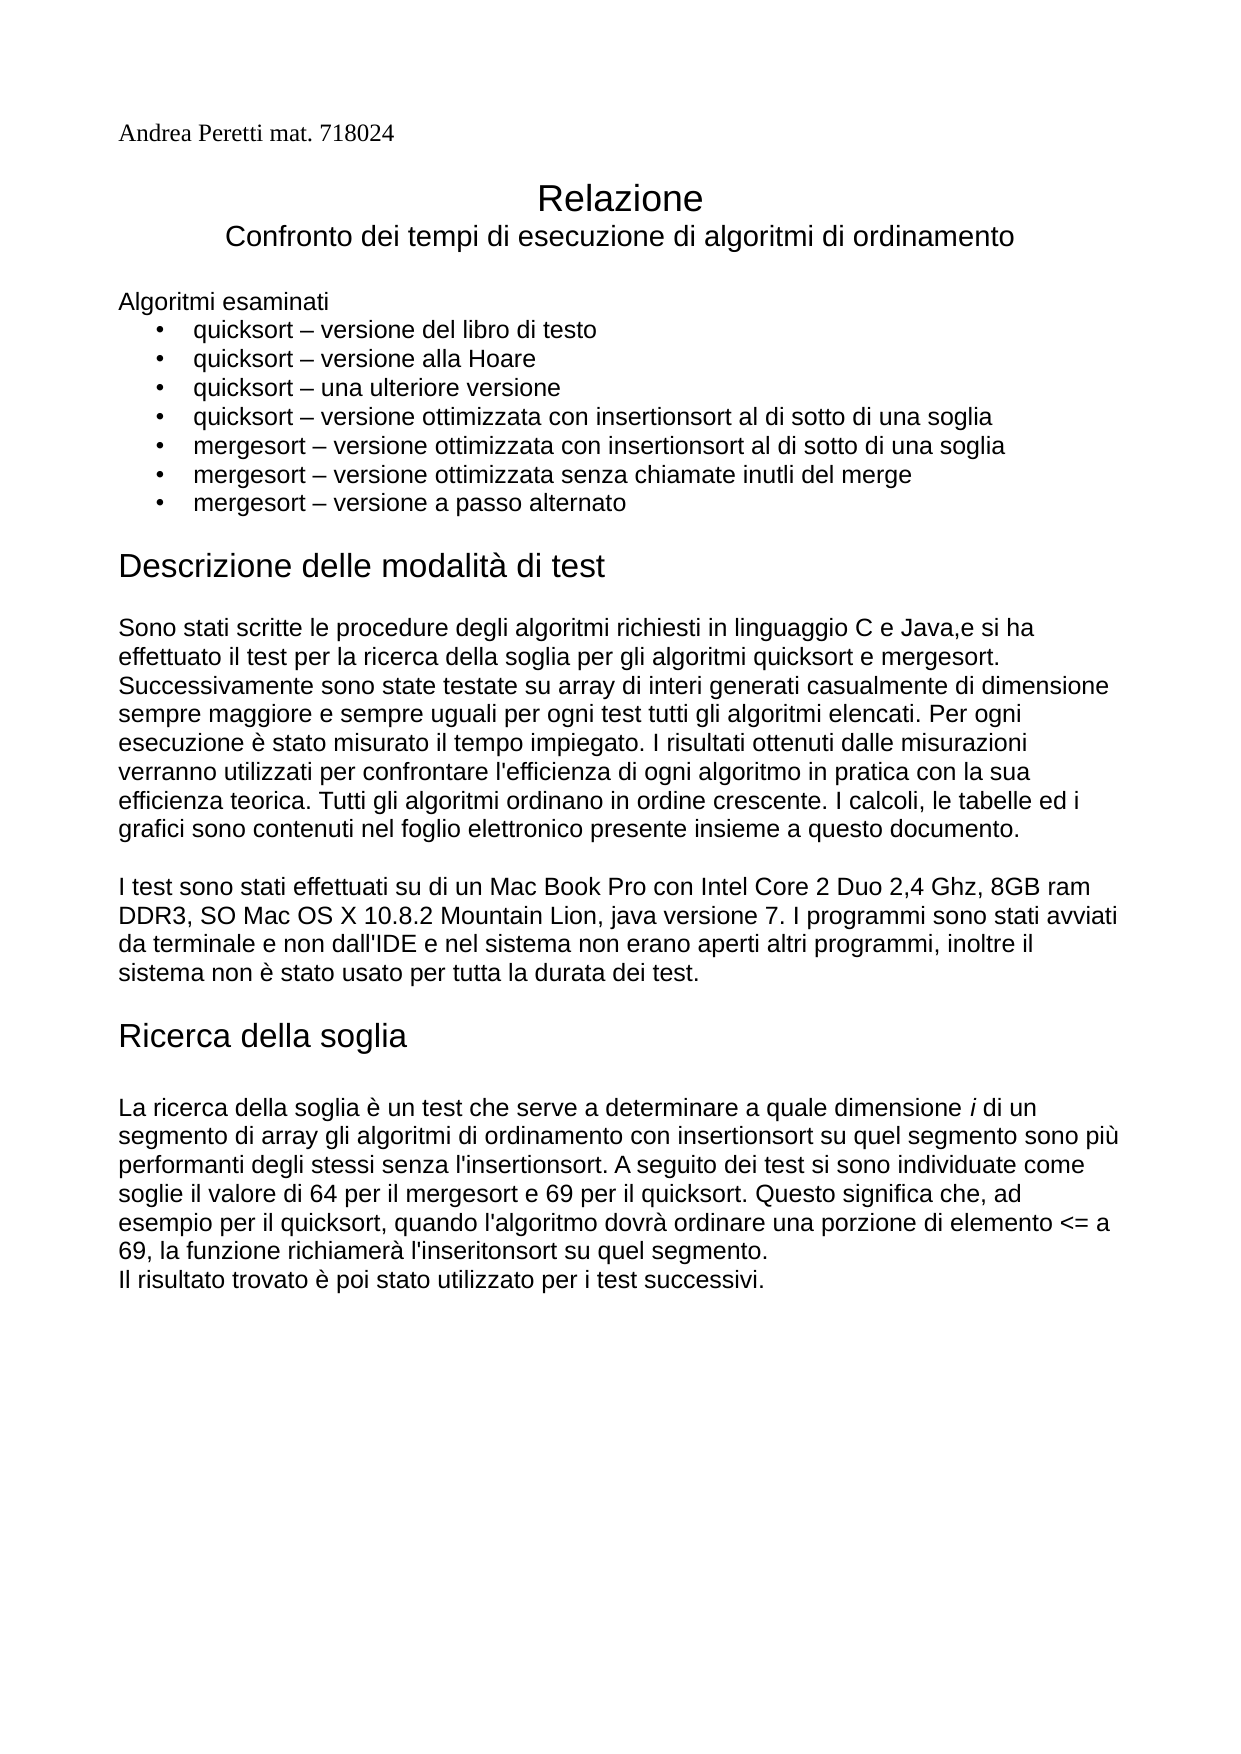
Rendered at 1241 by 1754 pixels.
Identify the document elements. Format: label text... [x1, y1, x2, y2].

list quicksort – una ulteriore versione [156, 373, 1122, 402]
text Ricerca della soglia [118, 1016, 1122, 1054]
list mergesort – versione ottimizzata con insertionsort al di sotto di una soglia [156, 431, 1122, 459]
text Algoritmi esaminati [118, 287, 1122, 315]
text Confronto dei tempi di esecuzione di algoritmi di ordinamento [118, 219, 1122, 253]
text Descrizione delle modalità di test [118, 546, 1122, 584]
list quicksort – versione ottimizzata con insertionsort al di sotto di una soglia [156, 402, 1122, 431]
list mergesort – versione ottimizzata senza chiamate inutli del merge [156, 459, 1122, 488]
list quicksort – versione del libro di testo [156, 315, 1122, 344]
text Il risultato trovato è poi stato utilizzato per i test successivi. [118, 1265, 1122, 1294]
list mergesort – versione a passo alternato [156, 488, 1122, 517]
text La ricerca della soglia è un test che serve a determinare a quale dimensione i di un segmento di array gli algoritmi di ordinamento con insertionsort su quel segmento sono più performanti degli stessi senza l'insertionsort. A seguito dei test si sono individuate come soglie il valore di 64 per il mergesort e 69 per il quicksort. Questo significa che, ad esempio per il quicksort, quando l'algoritmo dovrà ordinare una porzione di elemento <= a 69, la funzione richiamerà l'inseritonsort su quel segmento. [118, 1093, 1122, 1265]
text Sono stati scritte le procedure degli algoritmi richiesti in linguaggio C e Java,e si ha effettuato il test per la ricerca della soglia per gli algoritmi quicksort e mergesort. Successivamente sono state testate su array di interi generati casualmente di dimensione sempre maggiore e sempre uguali per ogni test tutti gli algoritmi elencati. Per ogni esecuzione è stato misurato il tempo impiegato. I risultati ottenuti dalle misurazioni verranno utilizzati per confrontare l'efficienza di ogni algoritmo in pratica con la sua efficienza teorica. Tutti gli algoritmi ordinano in ordine crescente. I calcoli, le tabelle ed i grafici sono contenuti nel foglio elettronico presente insieme a questo documento. [118, 613, 1122, 843]
list quicksort – versione alla Hoare [156, 344, 1122, 373]
text Relazione [118, 176, 1122, 219]
text I test sono stati effettuati su di un Mac Book Pro con Intel Core 2 Duo 2,4 Ghz, 8GB ram DDR3, SO Mac OS X 10.8.2 Mountain Lion, java versione 7. I programmi sono stati avviati da terminale e non dall'IDE e nel sistema non erano aperti altri programmi, inoltre il sistema non è stato usato per tutta la durata dei test. [118, 872, 1122, 987]
